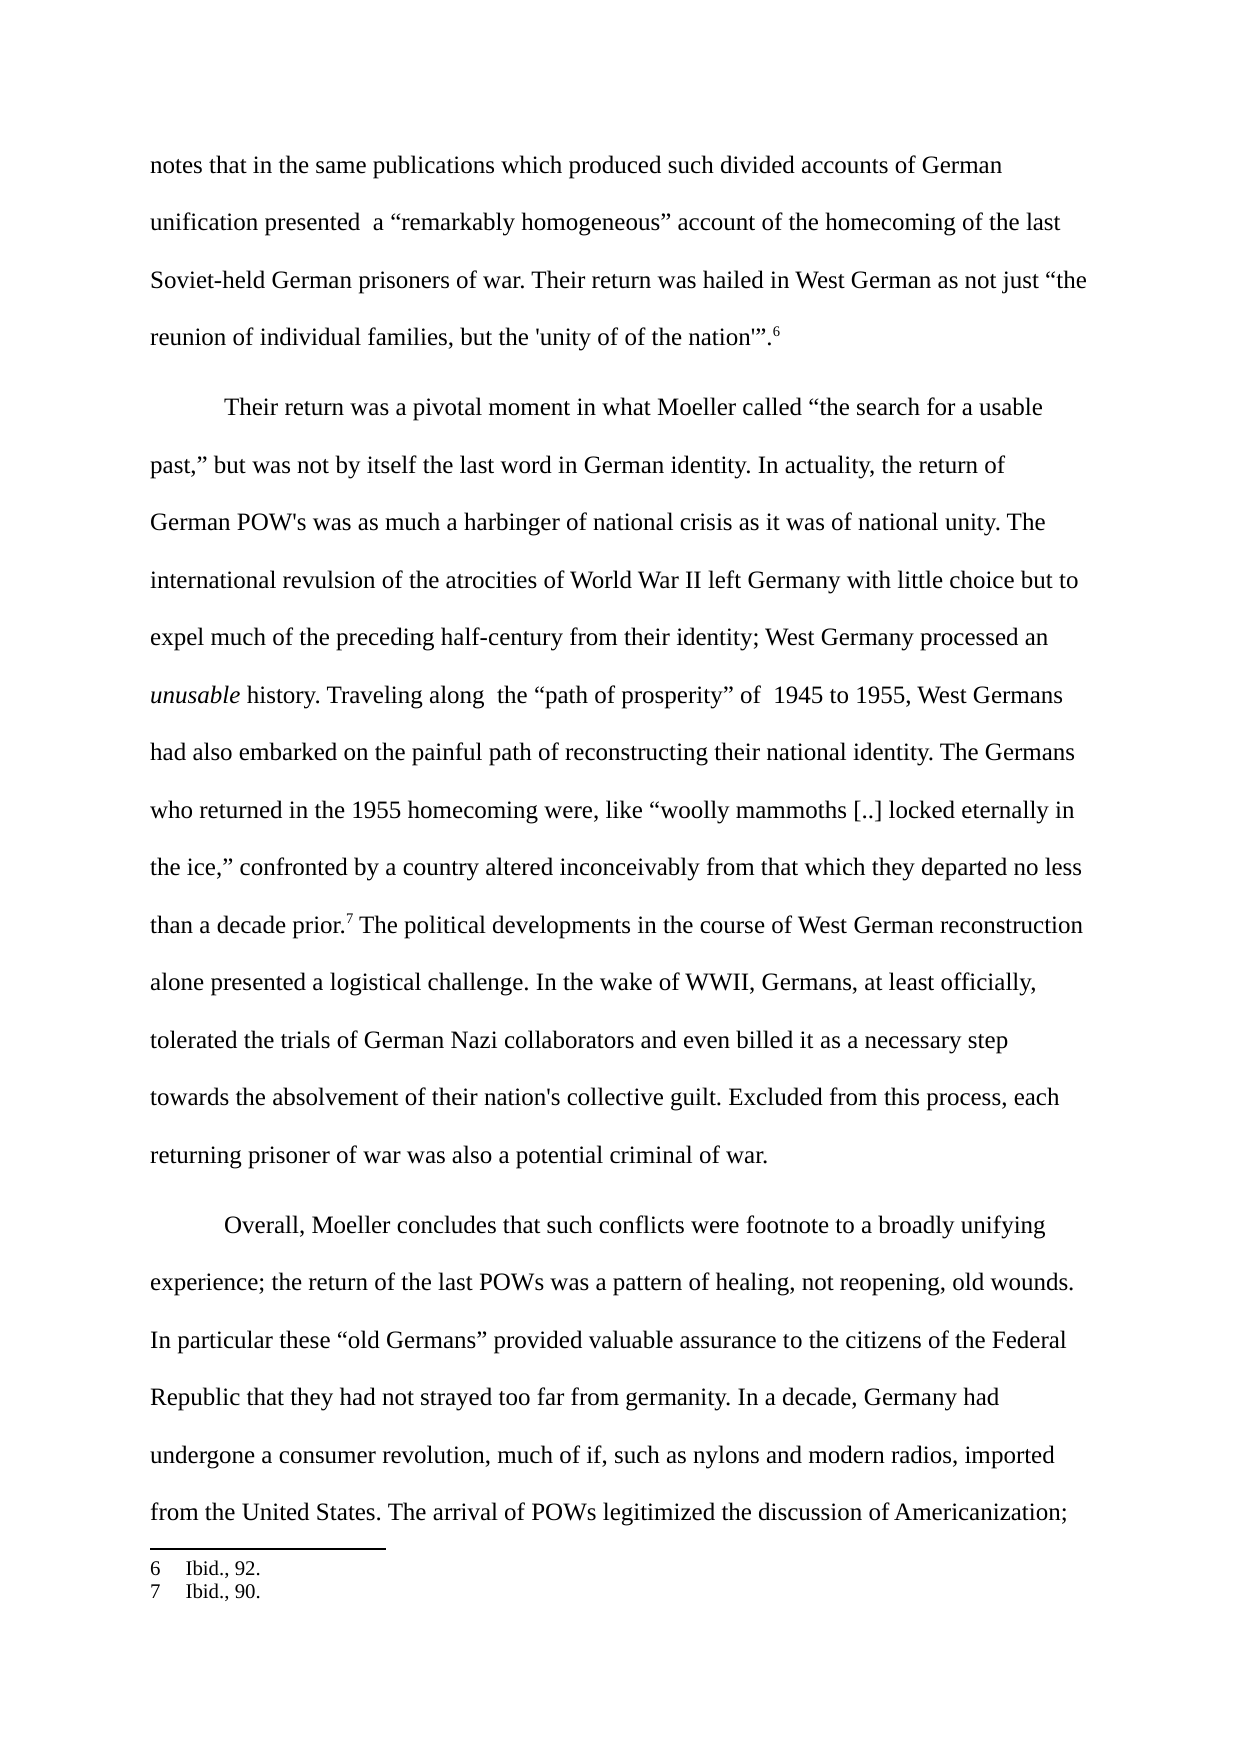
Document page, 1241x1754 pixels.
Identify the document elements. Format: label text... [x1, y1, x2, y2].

text Ibid., 92. [150, 1555, 1091, 1579]
text Their return was a pivotal moment in what Moeller called “the search for a usable past,” but was not by itself the last word in German identity. In actuality, the return of German POW's was as much a harbinger of national crisis as it was of national unity. The international revulsion of the atrocities of World War II left Germany with little choice but to expel much of the preceding half-century from their identity; West Germany processed an unusable history. Traveling along the “path of prosperity” of 1945 to 1955, West Germans had also embarked on the painful path of reconstructing their national identity. The Germans who returned in the 1955 homecoming were, like “woolly mammoths [..] locked eternally in the ice,” confronted by a country altered inconceivably from that which they departed no less than a decade prior. The political developments in the course of West German reconstruction alone presented a logistical challenge. In the wake of WWII, Germans, at least officially, tolerated the trials of German Nazi collaborators and even billed it as a necessary step towards the absolvement of their nation's collective guilt. Excluded from this process, each returning prisoner of war was also a potential criminal of war. [150, 392, 1091, 1169]
text Ibid., 90. [150, 1579, 1091, 1603]
text notes that in the same publications which produced such divided accounts of German unification presented a “remarkably homogeneous” account of the homecoming of the last Soviet-held German prisoners of war. Their return was hailed in West German as not just “the reunion of individual families, but the 'unity of of the nation'”. [150, 150, 1091, 351]
text Overall, Moeller concludes that such conflicts were footnote to a broadly unifying experience; the return of the last POWs was a pattern of healing, not reopening, old wounds. In particular these “old Germans” provided valuable assurance to the citizens of the Federal Republic that they had not strayed too far from germanity. In a decade, Germany had undergone a consumer revolution, much of if, such as nylons and modern radios, imported from the United States. The arrival of POWs legitimized the discussion of Americanization; [150, 1210, 1091, 1526]
